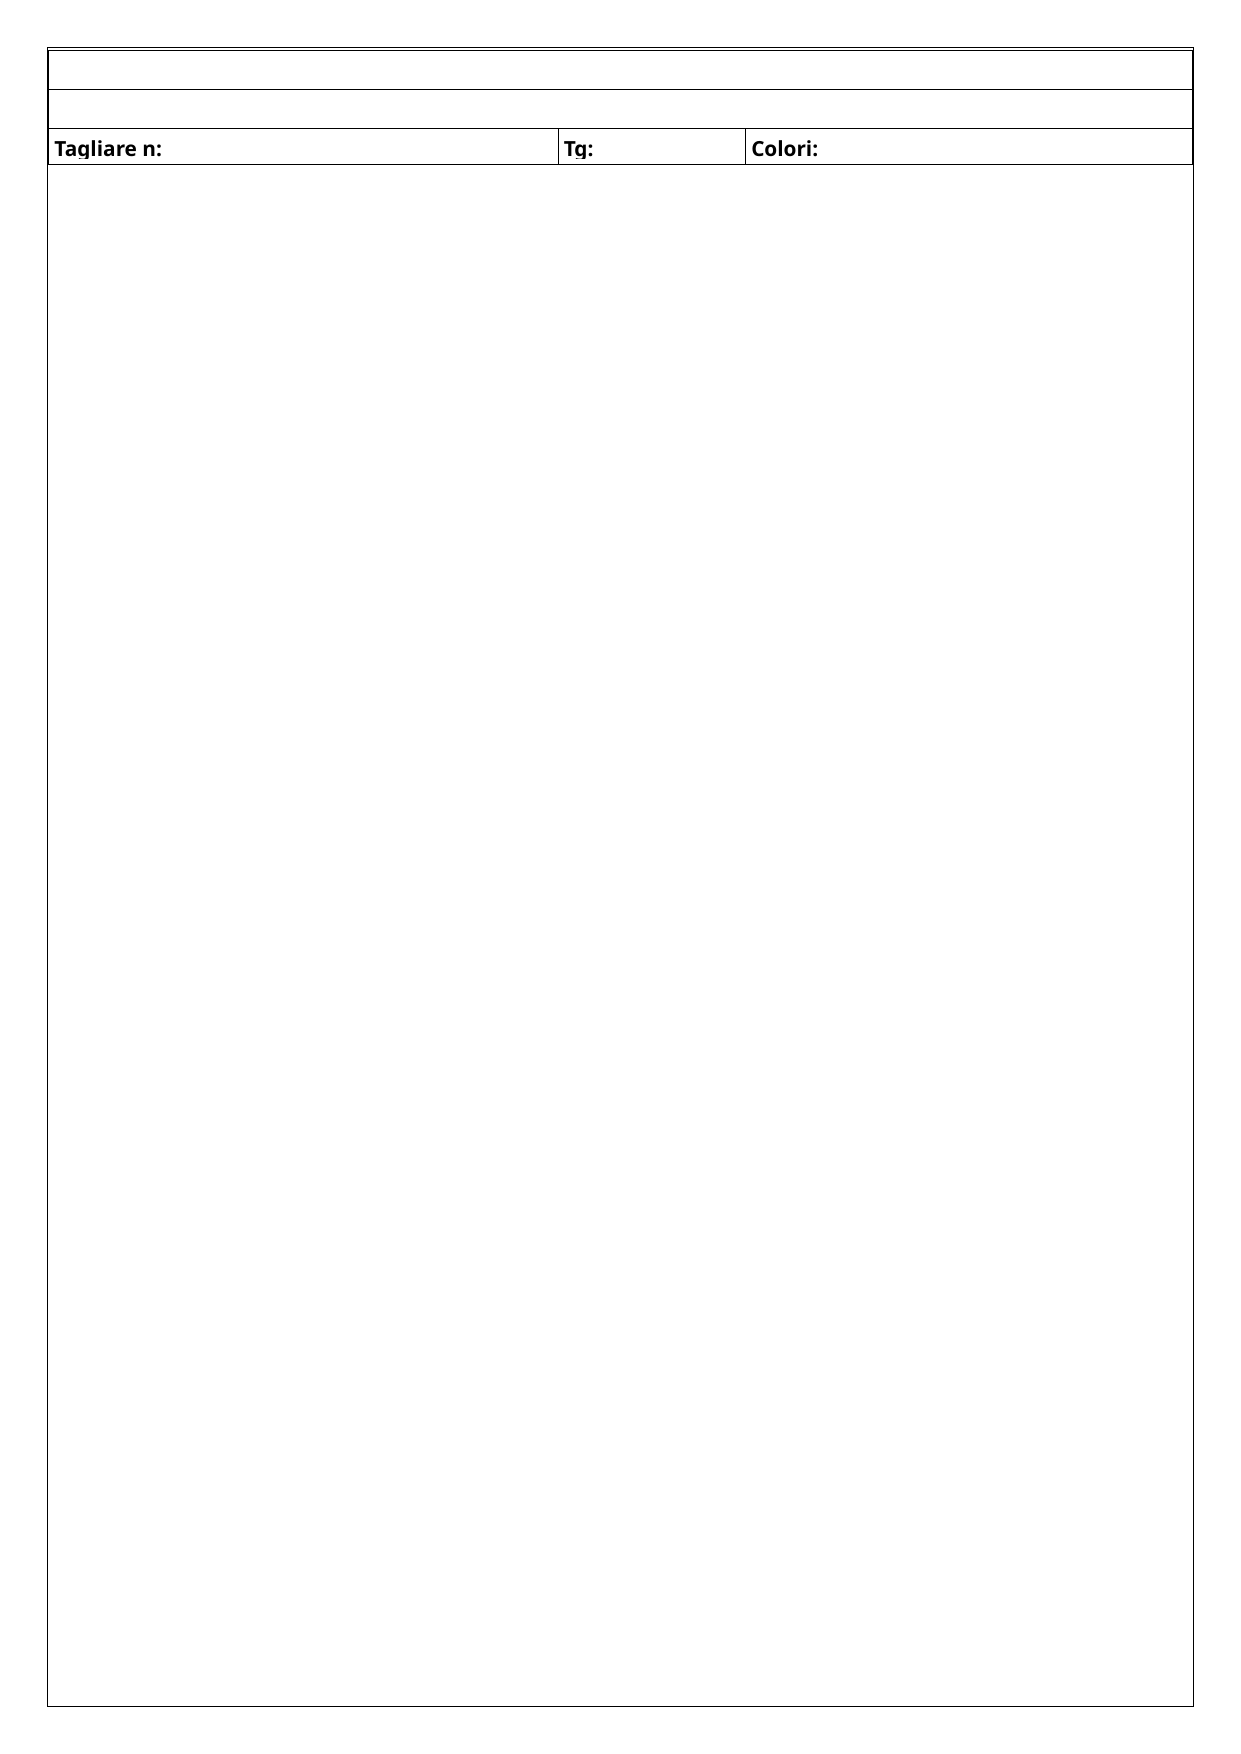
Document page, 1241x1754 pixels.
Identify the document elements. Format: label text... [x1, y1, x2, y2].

text </for> [50, 165, 1188, 188]
table_cell </if> [49, 51, 1192, 89]
table_cell [49, 90, 1192, 128]
table_cell Tagliare n: <o.cut> [49, 129, 558, 164]
table_cell Colori: <o.colors> [746, 129, 1192, 164]
table_cell Tg: <o.size> [559, 129, 745, 164]
